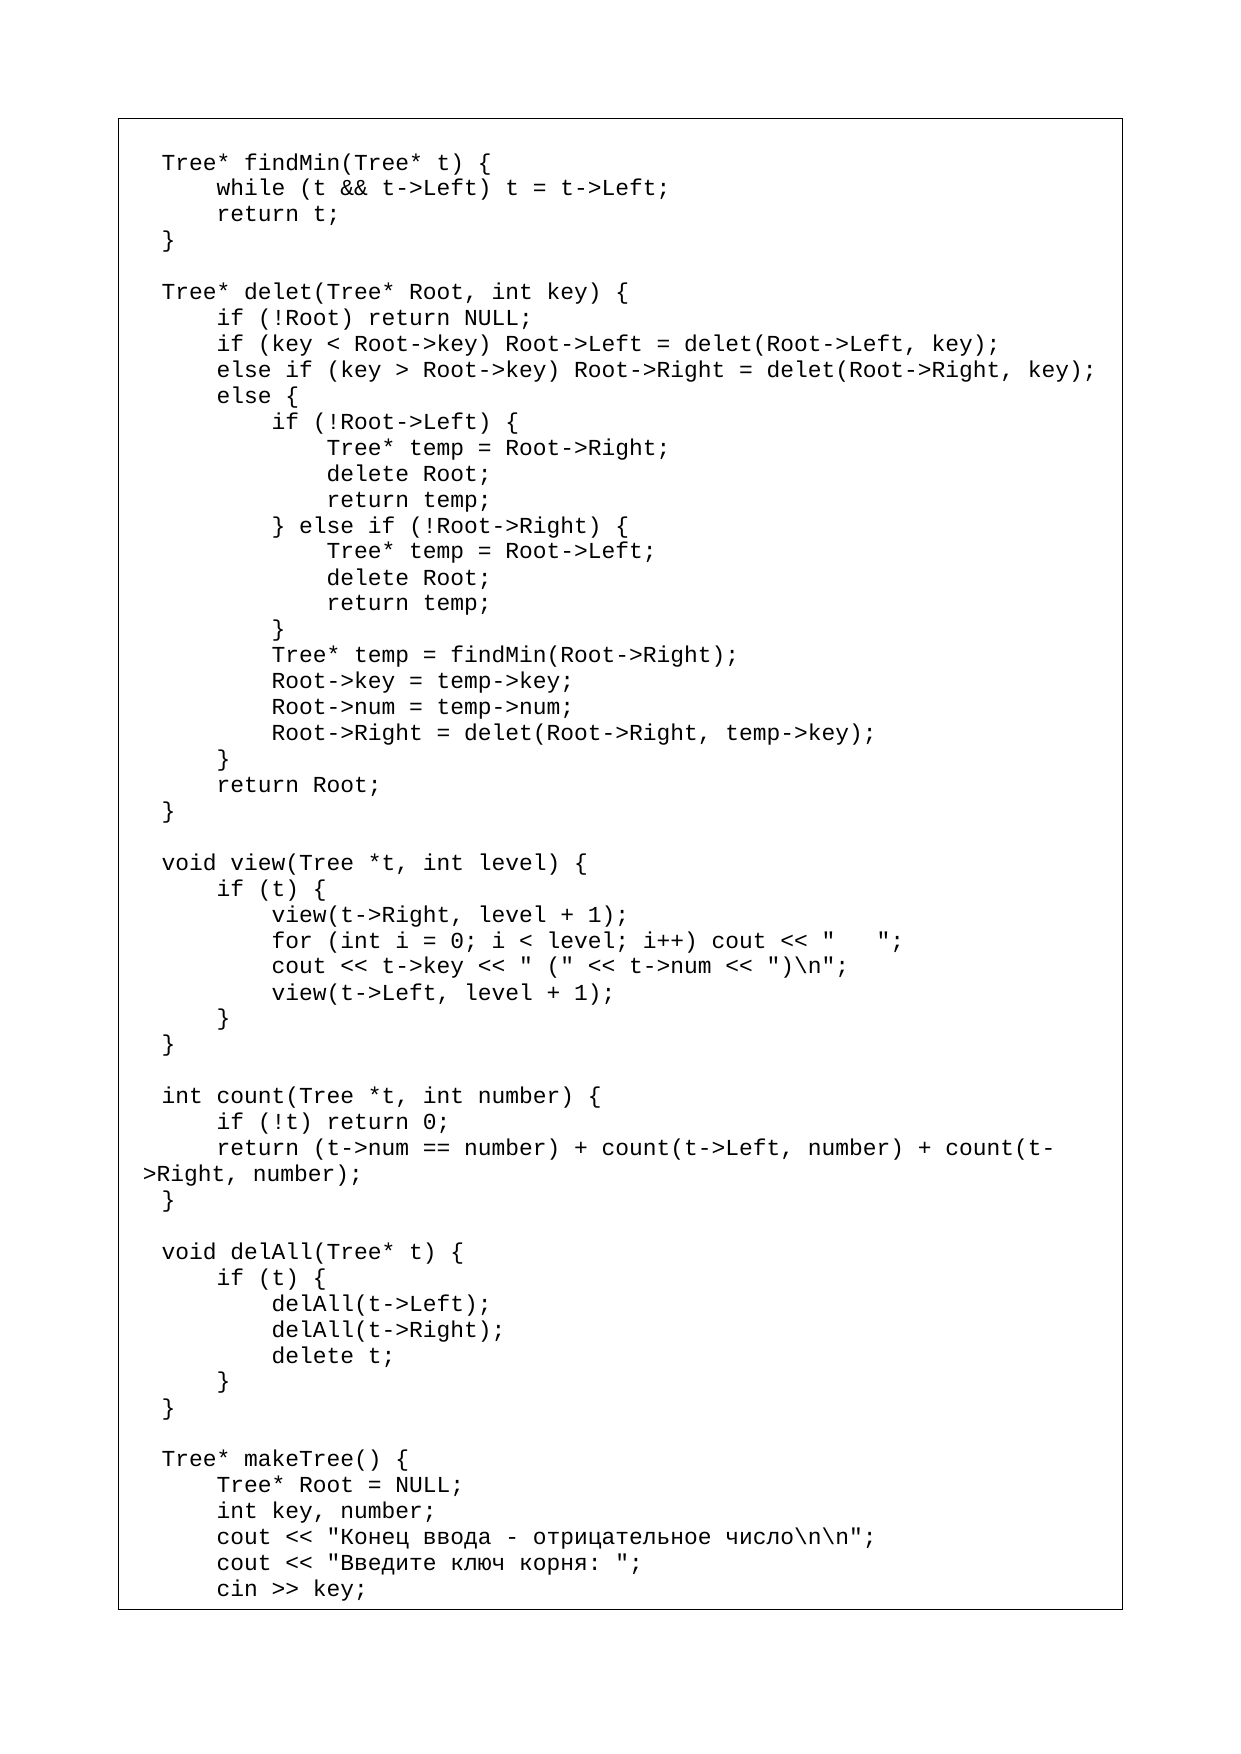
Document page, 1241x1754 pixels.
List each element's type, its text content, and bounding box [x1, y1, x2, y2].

table_header Tree* findMin(Tree* t) { while (t && t->Left) t = t->Left; return t; } Tree* delet(Tree* Root, int key) { if (!Root) return NULL; if (key < Root->key) Root->Left = delet(Root->Left, key); else if (key > Root->key) Root->Right = delet(Root->Right, key); else { if (!Root->Left) { Tree* temp = Root->Right; delete Root; return temp; } else if (!Root->Right) { Tree* temp = Root->Left; delete Root; return temp; } Tree* temp = findMin(Root->Right); Root->key = temp->key; Root->num = temp->num; Root->Right = delet(Root->Right, temp->key); } return Root; } void view(Tree *t, int level) { if (t) { view(t->Right, level + 1); for (int i = 0; i < level; i++) cout << " "; cout << t->key << " (" << t->num << ")\n"; view(t->Left, level + 1); } } int count(Tree *t, int number) { if (!t) return 0; return (t->num == number) + count(t->Left, number) + count(t->Right, number); } void delAll(Tree* t) { if (t) { delAll(t->Left); delAll(t->Right); delete t; } } Tree* makeTree() { Tree* Root = NULL; int key, number; cout << "Конец ввода - отрицательное число\n\n"; cout << "Введите ключ корня: "; cin >> key; [119, 119, 1122, 1609]
